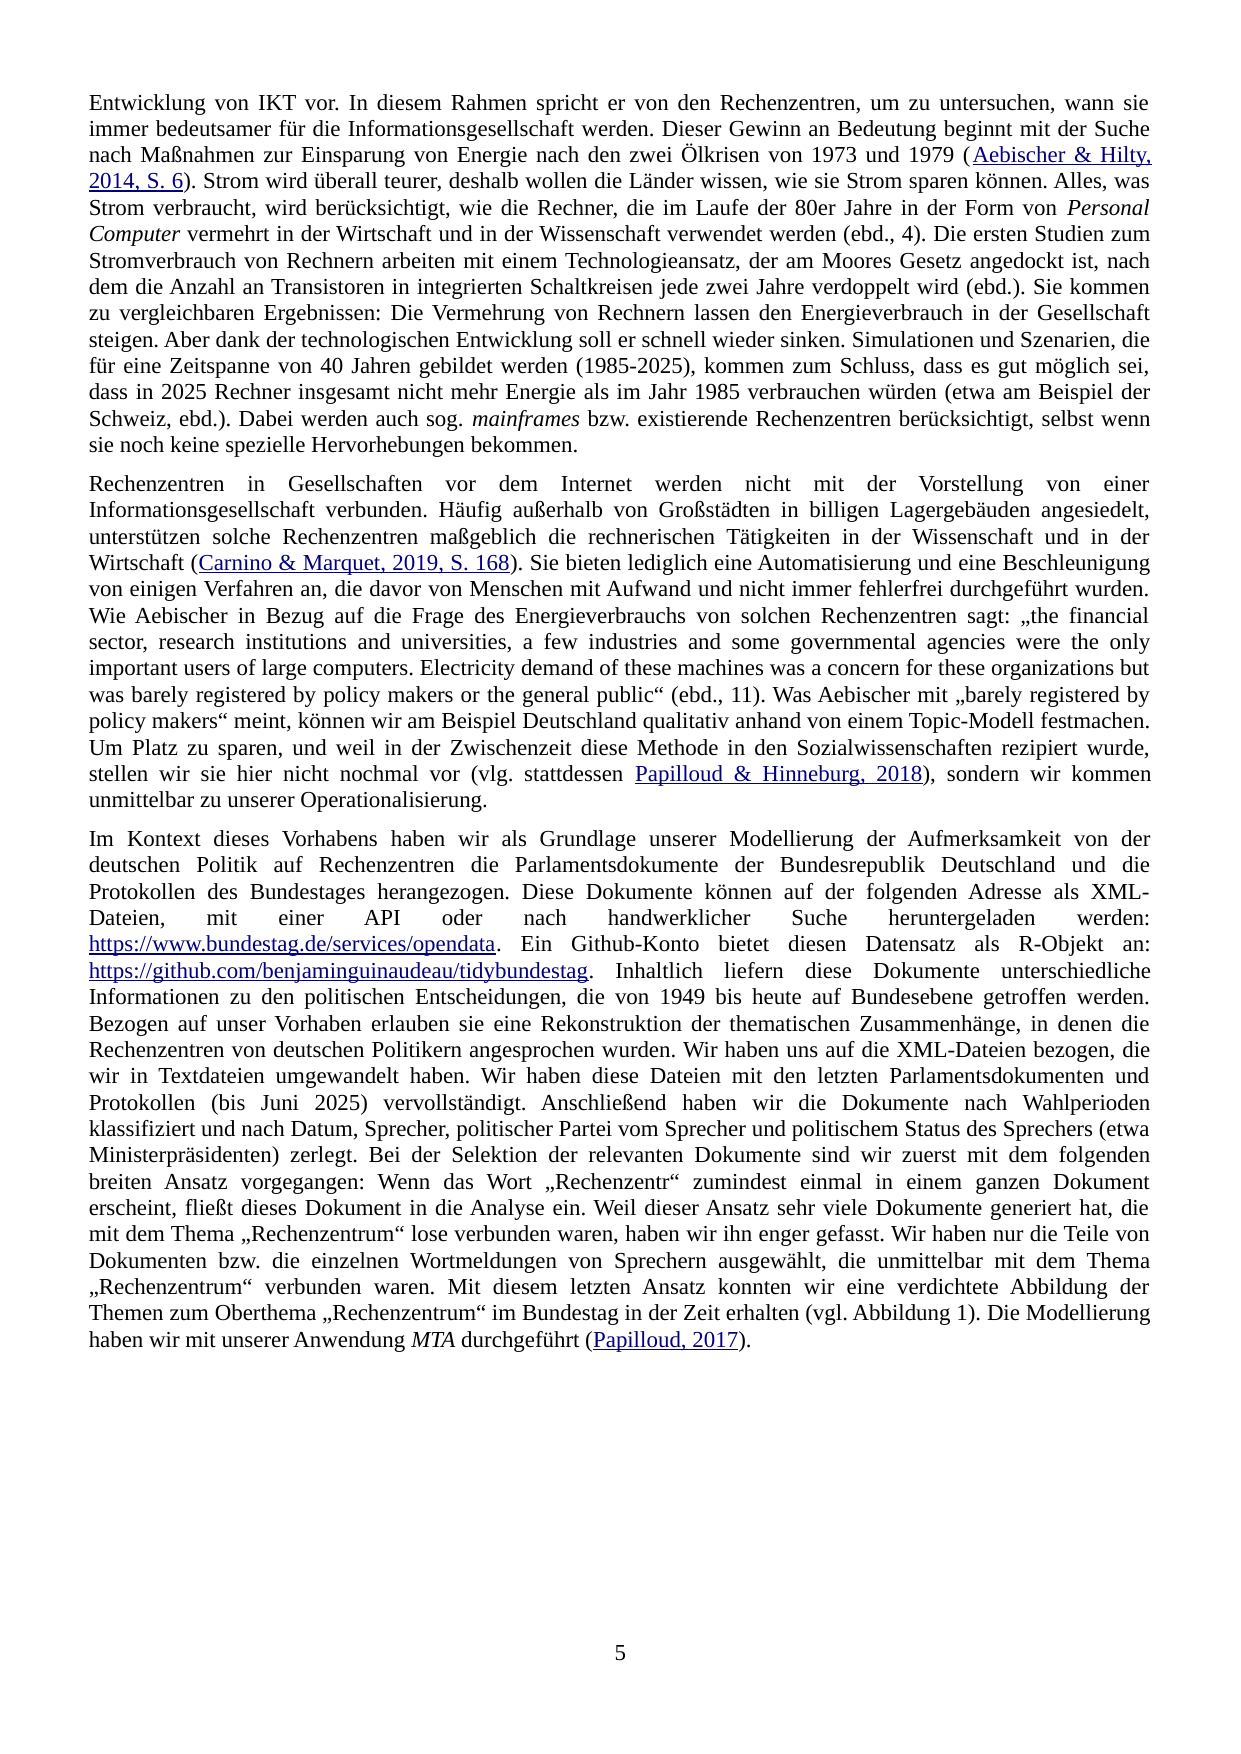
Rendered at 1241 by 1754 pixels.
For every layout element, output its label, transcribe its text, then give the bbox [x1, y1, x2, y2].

text Entwicklung von IKT vor. In diesem Rahmen spricht er von den Rechenzentren, um zu untersuchen, wann sie immer bedeutsamer für die Informationsgesellschaft werden. Dieser Gewinn an Bedeutung beginnt mit der Suche nach Maßnahmen zur Einsparung von Energie nach den zwei Ölkrisen von 1973 und 1979 (Aebischer & Hilty, 2014, S. 6). Strom wird überall teurer, deshalb wollen die Länder wissen, wie sie Strom sparen können. Alles, was Strom verbraucht, wird berücksichtigt, wie die Rechner, die im Laufe der 80er Jahre in der Form von Personal Computer vermehrt in der Wirtschaft und in der Wissenschaft verwendet werden (ebd., 4). Die ersten Studien zum Stromverbrauch von Rechnern arbeiten mit einem Technologieansatz, der am Moores Gesetz angedockt ist, nach dem die Anzahl an Transistoren in integrierten Schaltkreisen jede zwei Jahre verdoppelt wird (ebd.). Sie kommen zu vergleichbaren Ergebnissen: Die Vermehrung von Rechnern lassen den Energieverbrauch in der Gesellschaft steigen. Aber dank der technologischen Entwicklung soll er schnell wieder sinken. Simulationen und Szenarien, die für eine Zeitspanne von 40 Jahren gebildet werden (1985-2025), kommen zum Schluss, dass es gut möglich sei, dass in 2025 Rechner insgesamt nicht mehr Energie als im Jahr 1985 verbrauchen würden (etwa am Beispiel der Schweiz, ebd.). Dabei werden auch sog. mainframes bzw. existierende Rechenzentren berücksichtigt, selbst wenn sie noch keine spezielle Hervorhebungen bekommen. [88, 88, 1152, 457]
text Im Kontext dieses Vorhabens haben wir als Grundlage unserer Modellierung der Aufmerksamkeit von der deutschen Politik auf Rechenzentren die Parlamentsdokumente der Bundesrepublik Deutschland und die Protokollen des Bundestages herangezogen. Diese Dokumente können auf der folgenden Adresse als XML-Dateien, mit einer API oder nach handwerklicher Suche heruntergeladen werden: https://www.bundestag.de/services/opendata. Ein Github-Konto bietet diesen Datensatz als R-Objekt an: https://github.com/benjaminguinaudeau/tidybundestag. Inhaltlich liefern diese Dokumente unterschiedliche Informationen zu den politischen Entscheidungen, die von 1949 bis heute auf Bundesebene getroffen werden. Bezogen auf unser Vorhaben erlauben sie eine Rekonstruktion der thematischen Zusammenhänge, in denen die Rechenzentren von deutschen Politikern angesprochen wurden. Wir haben uns auf die XML-Dateien bezogen, die wir in Textdateien umgewandelt haben. Wir haben diese Dateien mit den letzten Parlamentsdokumenten und Protokollen (bis Juni 2025) vervollständigt. Anschließend haben wir die Dokumente nach Wahlperioden klassifiziert und nach Datum, Sprecher, politischer Partei vom Sprecher und politischem Status des Sprechers (etwa Ministerpräsidenten) zerlegt. Bei der Selektion der relevanten Dokumente sind wir zuerst mit dem folgenden breiten Ansatz vorgegangen: Wenn das Wort „Rechenzentr“ zumindest einmal in einem ganzen Dokument erscheint, fließt dieses Dokument in die Analyse ein. Weil dieser Ansatz sehr viele Dokumente generiert hat, die mit dem Thema „Rechenzentrum“ lose verbunden waren, haben wir ihn enger gefasst. Wir haben nur die Teile von Dokumenten bzw. die einzelnen Wortmeldungen von Sprechern ausgewählt, die unmittelbar mit dem Thema „Rechenzentrum“ verbunden waren. Mit diesem letzten Ansatz konnten wir eine verdichtete Abbildung der Themen zum Oberthema „Rechenzentrum“ im Bundestag in der Zeit erhalten (vgl. Abbildung 1). Die Modellierung haben wir mit unserer Anwendung MTA durchgeführt (Papilloud, 2017). [88, 825, 1152, 1352]
text Rechenzentren in Gesellschaften vor dem Internet werden nicht mit der Vorstellung von einer Informationsgesellschaft verbunden. Häufig außerhalb von Großstädten in billigen Lagergebäuden angesiedelt, unterstützen solche Rechenzentren maßgeblich die rechnerischen Tätigkeiten in der Wissenschaft und in der Wirtschaft (Carnino & Marquet, 2019, S. 168). Sie bieten lediglich eine Automatisierung und eine Beschleunigung von einigen Verfahren an, die davor von Menschen mit Aufwand und nicht immer fehlerfrei durchgeführt wurden. Wie Aebischer in Bezug auf die Frage des Energieverbrauchs von solchen Rechenzentren sagt: „the financial sector, research institutions and universities, a few industries and some governmental agencies were the only important users of large computers. Electricity demand of these machines was a concern for these organizations but was barely registered by policy makers or the general public“ (ebd., 11). Was Aebischer mit „barely registered by policy makers“ meint, können wir am Beispiel Deutschland qualitativ anhand von einem Topic-Modell festmachen. Um Platz zu sparen, und weil in der Zwischenzeit diese Methode in den Sozialwissenschaften rezipiert wurde, stellen wir sie hier nicht nochmal vor (vlg. stattdessen Papilloud & Hinneburg, 2018), sondern wir kommen unmittelbar zu unserer Operationalisierung. [88, 470, 1152, 813]
